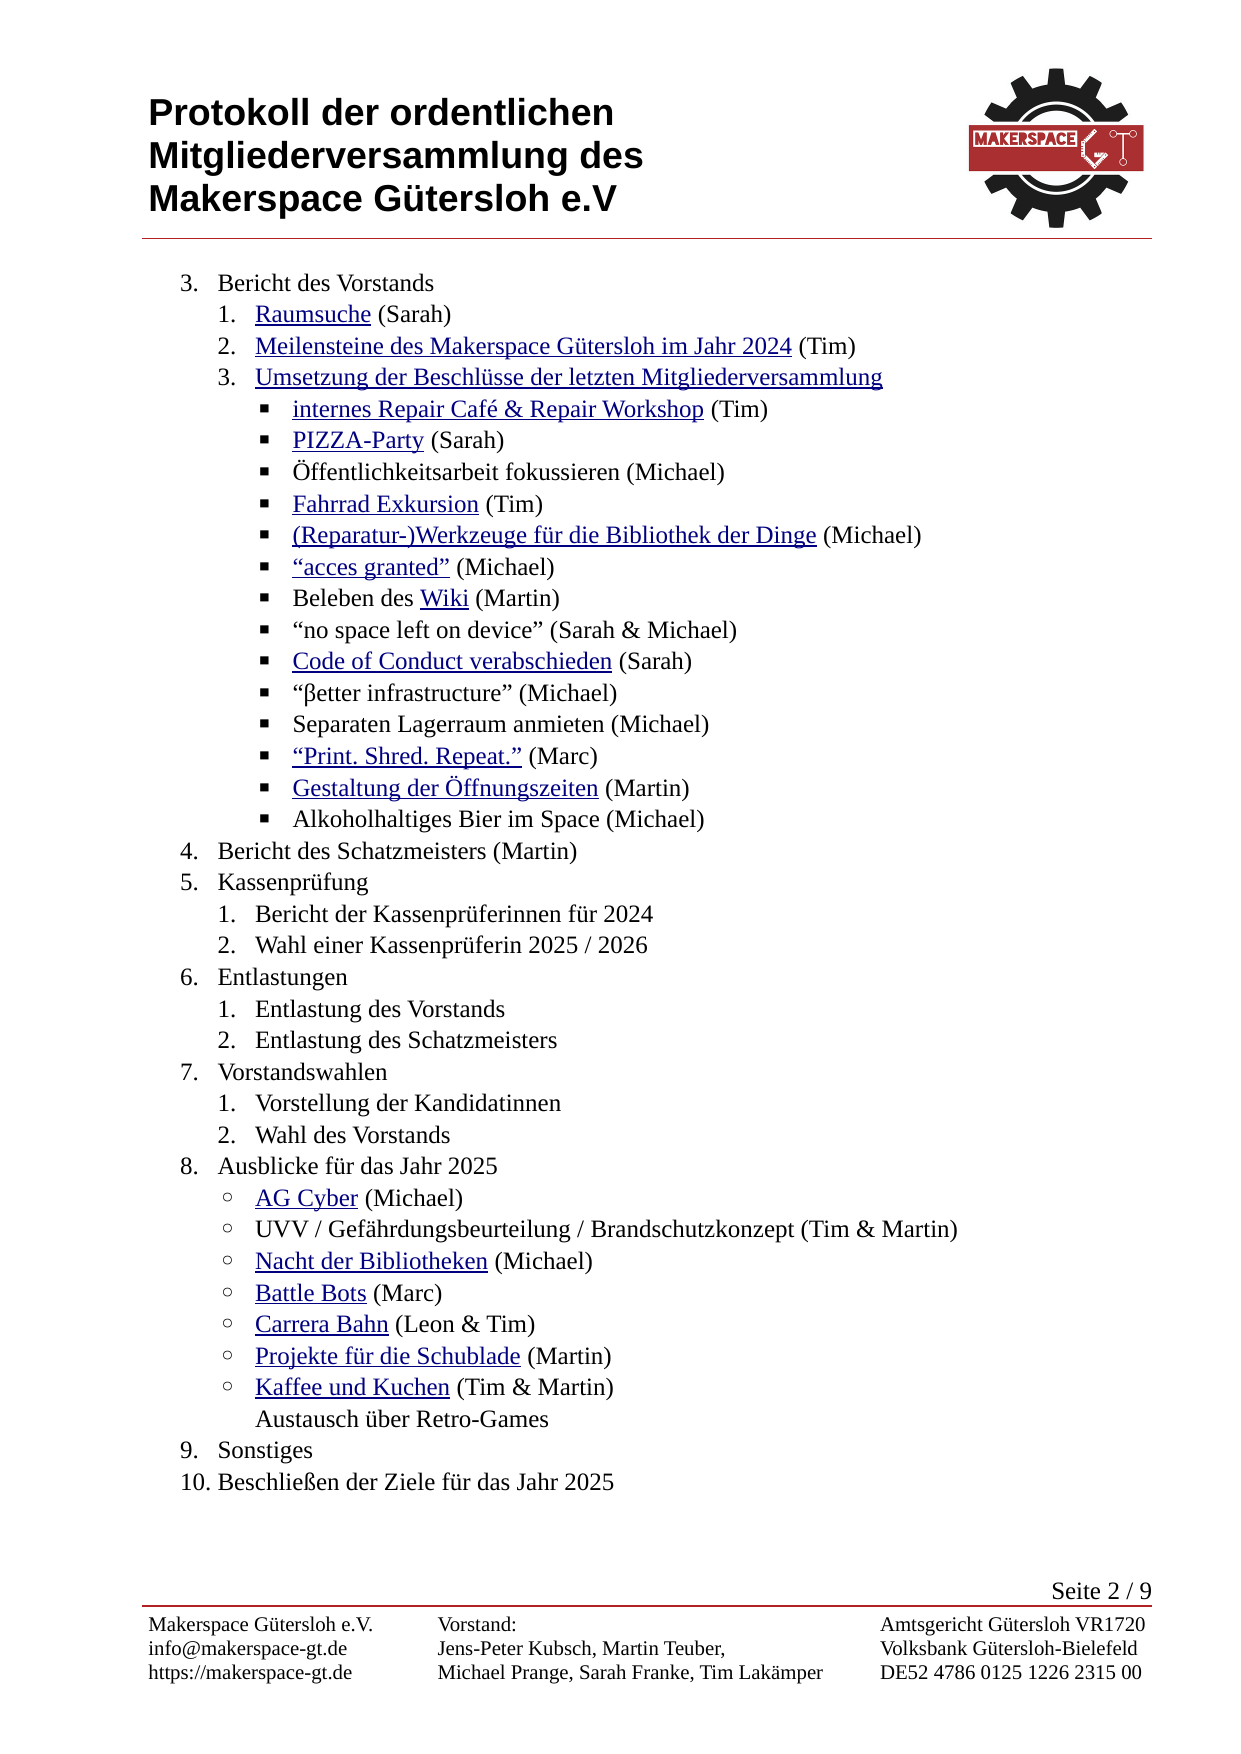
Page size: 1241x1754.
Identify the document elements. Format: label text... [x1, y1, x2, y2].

list Carrera Bahn (Leon & Tim) [217, 1309, 1152, 1338]
list Kassenprüfung [180, 867, 1152, 896]
list Sonstiges [180, 1436, 1152, 1464]
list Umsetzung der Beschlüsse der letzten Mitgliederversammlung [217, 362, 1152, 391]
list Fahrrad Exkursion (Tim) [255, 489, 1152, 517]
list “βetter infrastructure” (Michael) [255, 678, 1152, 707]
list Alkoholhaltiges Bier im Space (Michael) [255, 804, 1152, 833]
list Ausblicke für das Jahr 2025 [180, 1151, 1152, 1180]
list (Reparatur-)Werkzeuge für die Bibliothek der Dinge (Michael) [255, 520, 1152, 549]
list Wahl einer Kassenprüferin 2025 / 2026 [217, 931, 1152, 959]
picture [966, 65, 1147, 231]
list Wahl des Vorstands [217, 1120, 1152, 1149]
list Bericht der Kassenprüferinnen für 2024 [217, 899, 1152, 928]
list Beschließen der Ziele für das Jahr 2025 [180, 1467, 1152, 1496]
list Entlastung des Schatzmeisters [217, 1025, 1152, 1054]
list “acces granted” (Michael) [255, 552, 1152, 581]
list Beleben des Wiki (Martin) [255, 583, 1152, 612]
list Öffentlichkeitsarbeit fokussieren (Michael) [255, 457, 1152, 486]
list Entlastung des Vorstands [217, 994, 1152, 1022]
list Meilensteine des Makerspace Gütersloh im Jahr 2024 (Tim) [217, 331, 1152, 359]
list Projekte für die Schublade (Martin) [217, 1341, 1152, 1369]
list Raumsuche (Sarah) [217, 299, 1152, 328]
list Nacht der Bibliotheken (Michael) [217, 1246, 1152, 1275]
list Kaffee und Kuchen (Tim & Martin) Austausch über Retro-Games [217, 1372, 1152, 1433]
list Bericht des Schatzmeisters (Martin) [180, 836, 1152, 864]
list internes Repair Café & Repair Workshop (Tim) [255, 394, 1152, 423]
list AG Cyber (Michael) [217, 1183, 1152, 1212]
list Entlastungen [180, 962, 1152, 991]
list “no space left on device” (Sarah & Michael) [255, 615, 1152, 644]
list UVV / Gefährdungsbeurteilung / Brandschutzkonzept (Tim & Martin) [217, 1214, 1152, 1243]
list Battle Bots (Marc) [217, 1278, 1152, 1306]
list PIZZA-Party (Sarah) [255, 426, 1152, 454]
list “Print. Shred. Repeat.” (Marc) [255, 741, 1152, 770]
list Separaten Lagerraum anmieten (Michael) [255, 709, 1152, 738]
list Code of Conduct verabschieden (Sarah) [255, 646, 1152, 675]
list Vorstandswahlen [180, 1057, 1152, 1086]
list Gestaltung der Öffnungszeiten (Martin) [255, 773, 1152, 801]
list Bericht des Vorstands [180, 268, 1152, 296]
list Vorstellung der Kandidatinnen [217, 1088, 1152, 1117]
